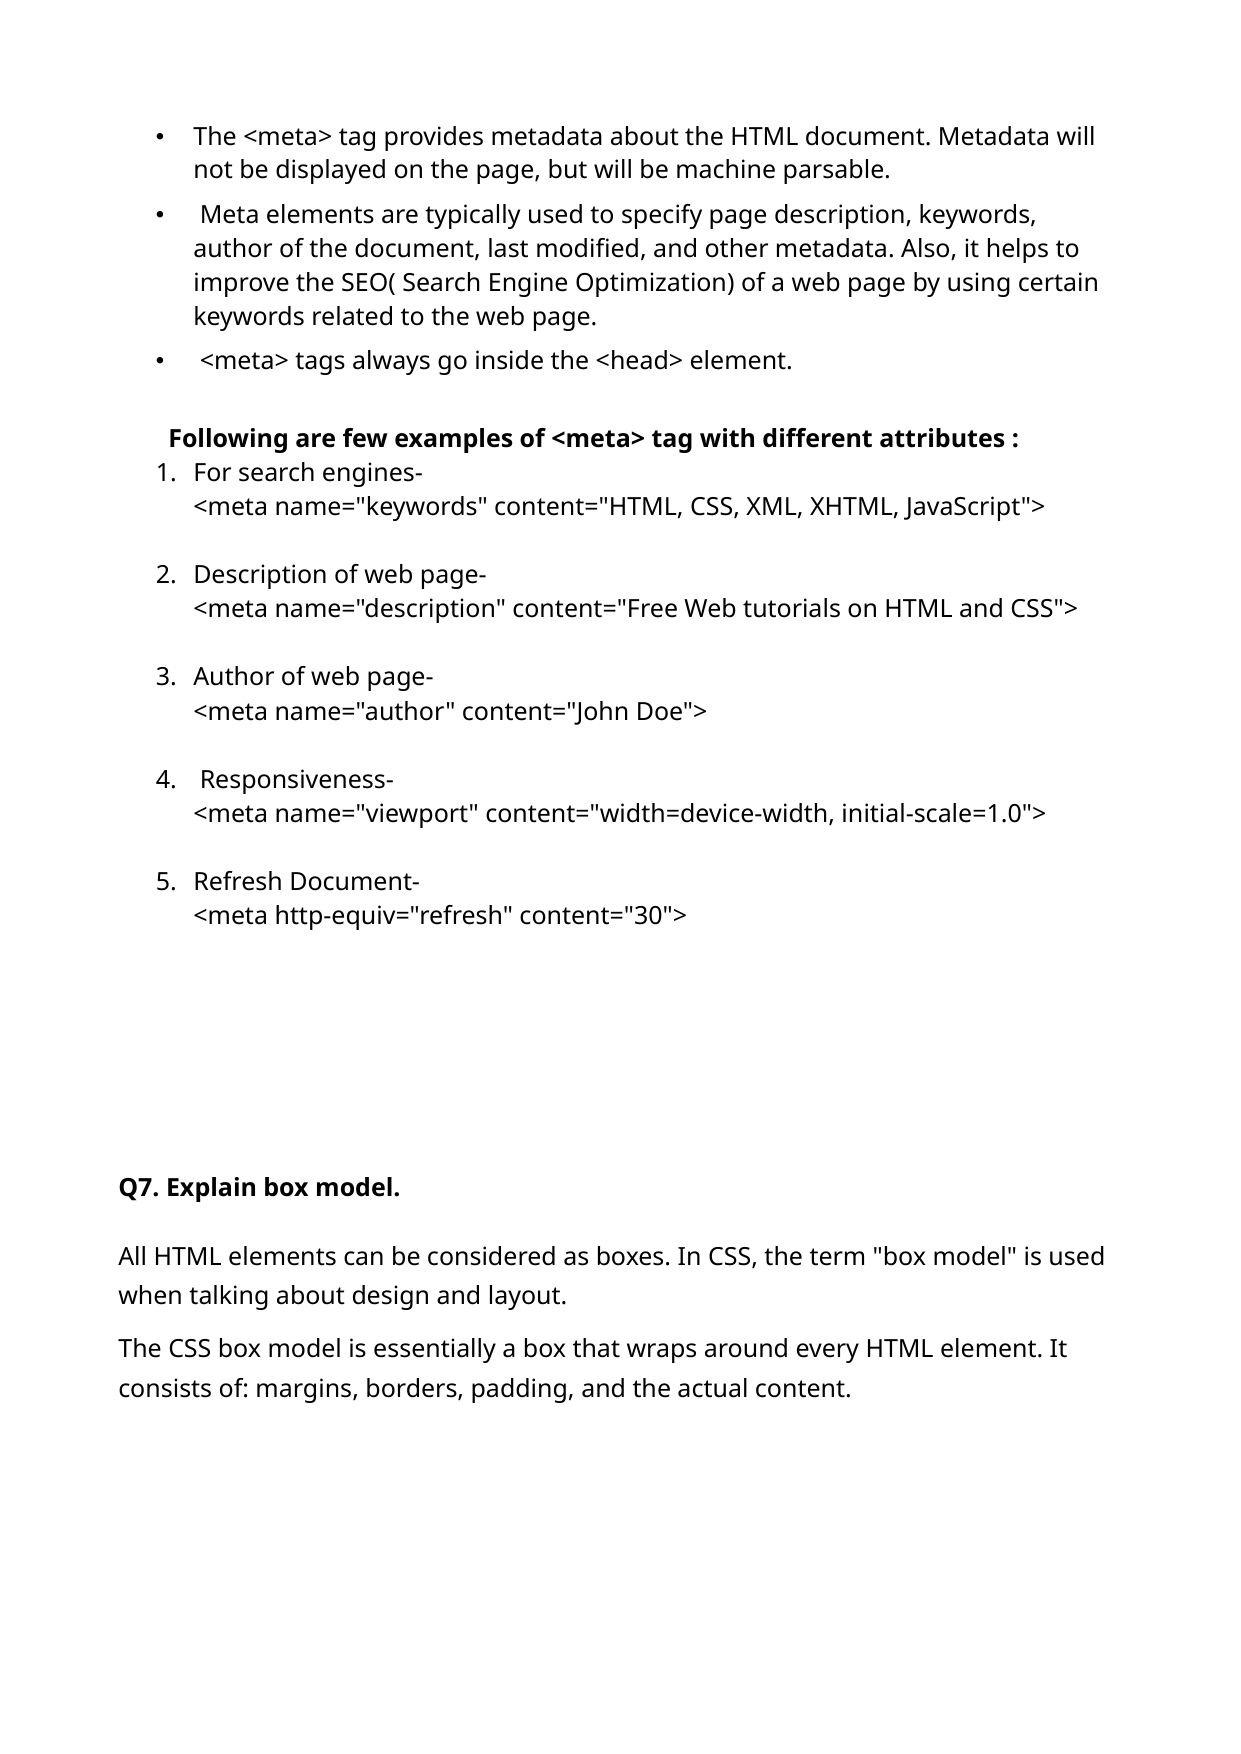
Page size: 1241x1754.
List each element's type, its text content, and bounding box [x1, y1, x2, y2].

text The CSS box model is essentially a box that wraps around every HTML element. It consists of: margins, borders, padding, and the actual content. [118, 1331, 1122, 1404]
title Description of web page- [156, 557, 1122, 591]
text Q7. Explain box model. [118, 1170, 1122, 1204]
title Following are few examples of <meta> tag with different attributes : [168, 421, 1122, 455]
title Meta elements are typically used to specify page description, keywords, author of the document, last modified, and other metadata. Also, it helps to improve the SEO( Search Engine Optimization) of a web page by using certain keywords related to the web page. [156, 196, 1122, 332]
title Author of web page- [156, 659, 1122, 693]
title <meta name="author" content="John Doe"> [156, 693, 1122, 727]
title <meta name="keywords" content="HTML, CSS, XML, XHTML, JavaScript"> [156, 489, 1122, 523]
title Refresh Document- [156, 863, 1122, 897]
title The <meta> tag provides metadata about the HTML document. Metadata will not be displayed on the page, but will be machine parsable. [156, 118, 1122, 186]
title Responsiveness- [156, 761, 1122, 795]
title <meta http-equiv="refresh" content="30"> [156, 897, 1122, 932]
title <meta name="viewport" content="width=device-width, initial-scale=1.0"> [156, 795, 1122, 829]
text All HTML elements can be considered as boxes. In CSS, the term "box model" is used when talking about design and layout. [118, 1238, 1122, 1311]
title For search engines- [156, 455, 1122, 489]
title <meta name="description" content="Free Web tutorials on HTML and CSS"> [156, 591, 1122, 625]
title <meta> tags always go inside the <head> element. [156, 342, 1122, 377]
